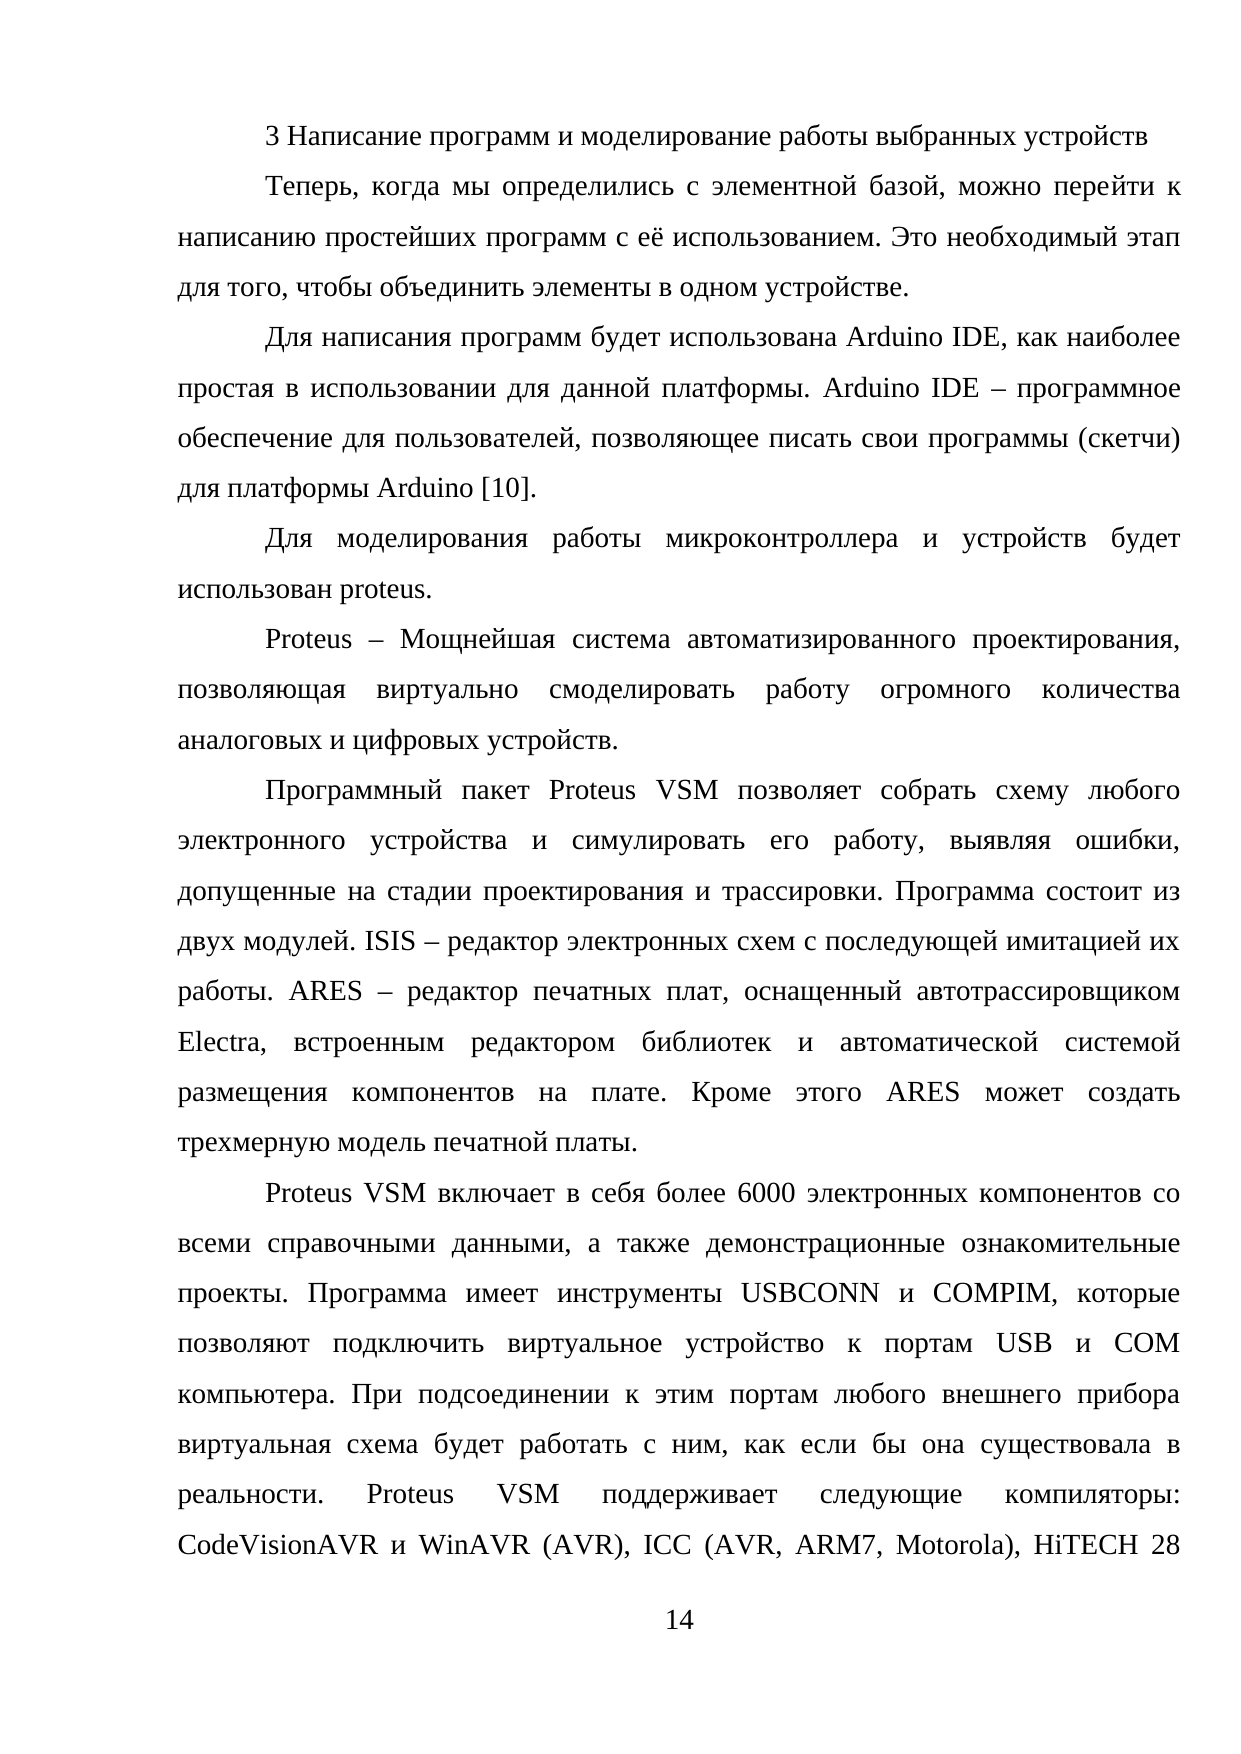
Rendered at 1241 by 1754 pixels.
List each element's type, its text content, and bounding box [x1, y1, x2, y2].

text Proteus – Мощнейшая система автоматизированного проектирования, позволяющая виртуально смоделировать работу огромного количества аналоговых и цифровых устройств. [177, 621, 1181, 755]
text Для написания программ будет использована Arduino IDE, как наиболее простая в использовании для данной платформы. Arduino IDE – программное обеспечение для пользователей, позволяющее писать свои программы (скетчи) для платформы Arduino [10]. [177, 319, 1181, 504]
text Программный пакет Proteus VSM позволяет собрать схему любого электронного устройства и симулировать его работу, выявляя ошибки, допущенные на стадии проектирования и трассировки. Программа состоит из двух модулей. ISIS – редактор электронных схем с последующей имитацией их работы. ARES – редактор печатных плат, оснащенный автотрассировщиком Electra, встроенным редактором библиотек и автоматической системой размещения компонентов на плате. Кроме этого ARES может создать трехмерную модель печатной платы. [177, 772, 1181, 1158]
text Теперь, когда мы определились с элементной базой, можно перейти к написанию простейших программ с её использованием. Это необходимый этап для того, чтобы объединить элементы в одном устройстве. [177, 168, 1181, 303]
subtitle 3 Написание программ и моделирование работы выбранных устройств [177, 118, 1181, 152]
text Для моделирования работы микроконтроллера и устройств будет использован proteus. [177, 521, 1181, 604]
text Proteus VSM включает в себя более 6000 электронных компонентов со всеми справочными данными, а также демонстрационные ознакомительные проекты. Программа имеет инструменты USBCONN и COMPIM, которые позволяют подключить виртуальное устройство к портам USB и COM компьютера. При подсоединении к этим портам любого внешнего прибора виртуальная схема будет работать с ним, как если бы она существовала в реальности. Proteus VSM поддерживает следующие компиляторы: CodeVisionAVR и WinAVR (AVR), ICC (AVR, ARM7, Motorola), HiTECH 28 [177, 1175, 1181, 1560]
